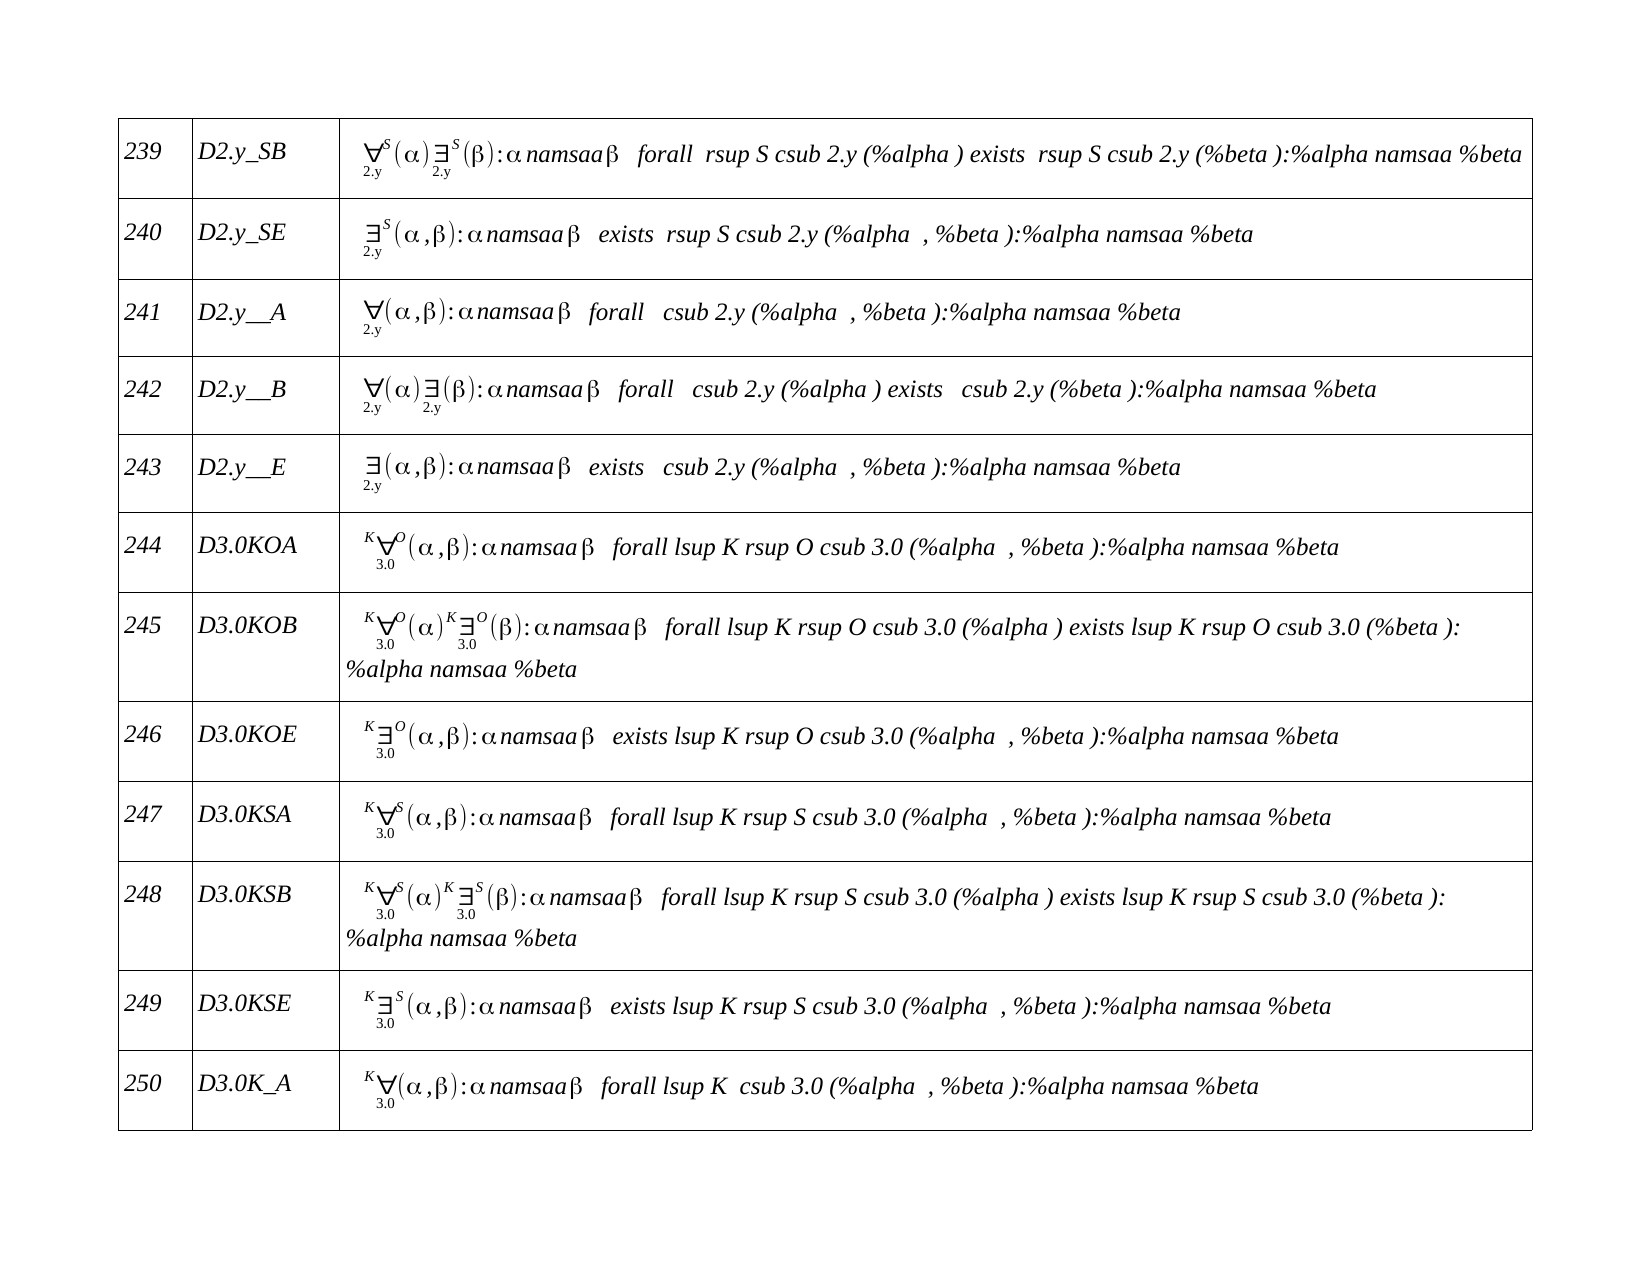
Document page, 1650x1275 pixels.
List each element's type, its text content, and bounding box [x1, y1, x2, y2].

table_cell 249 [119, 971, 192, 1050]
table_cell 240 [119, 199, 192, 278]
table_cell exists rsup S csub 2.y (%alpha , %beta ):%alpha namsaa %beta [340, 199, 1532, 278]
table_cell 241 [119, 280, 192, 356]
table_cell forall lsup K rsup O csub 3.0 (%alpha ) exists lsup K rsup O csub 3.0 (%beta ):%alpha namsaa %beta [340, 593, 1532, 701]
table_cell forall rsup S csub 2.y (%alpha ) exists rsup S csub 2.y (%beta ):%alpha namsaa %beta [340, 119, 1532, 198]
table_cell 248 [119, 862, 192, 970]
table_cell 245 [119, 593, 192, 701]
table_cell D2.y_SE [193, 199, 339, 278]
table_cell forall csub 2.y (%alpha ) exists csub 2.y (%beta ):%alpha namsaa %beta [340, 357, 1532, 434]
table_cell forall lsup K rsup O csub 3.0 (%alpha , %beta ):%alpha namsaa %beta [340, 513, 1532, 592]
table_cell 244 [119, 513, 192, 592]
table_cell exists csub 2.y (%alpha , %beta ):%alpha namsaa %beta [340, 435, 1532, 512]
table_cell D3.0KSB [193, 862, 339, 970]
table_cell 250 [119, 1051, 192, 1130]
table_cell exists lsup K rsup O csub 3.0 (%alpha , %beta ):%alpha namsaa %beta [340, 702, 1532, 781]
table_cell D3.0KOB [193, 593, 339, 701]
table_cell D3.0KSE [193, 971, 339, 1050]
table_cell D3.0KOA [193, 513, 339, 592]
table_cell forall lsup K csub 3.0 (%alpha , %beta ):%alpha namsaa %beta [340, 1051, 1532, 1130]
table_cell D3.0KOE [193, 702, 339, 781]
table_cell forall lsup K rsup S csub 3.0 (%alpha ) exists lsup K rsup S csub 3.0 (%beta ):%alpha namsaa %beta [340, 862, 1532, 970]
table_cell 246 [119, 702, 192, 781]
table_cell 239 [119, 119, 192, 198]
table_cell D2.y__B [193, 357, 339, 434]
table_cell D2.y_SB [193, 119, 339, 198]
table_cell D2.y__A [193, 280, 339, 356]
table_cell forall lsup K rsup S csub 3.0 (%alpha , %beta ):%alpha namsaa %beta [340, 782, 1532, 861]
table_cell D3.0K_A [193, 1051, 339, 1130]
table_cell forall csub 2.y (%alpha , %beta ):%alpha namsaa %beta [340, 280, 1532, 356]
table_cell D3.0KSA [193, 782, 339, 861]
table_cell 247 [119, 782, 192, 861]
table_cell 243 [119, 435, 192, 512]
table_cell 242 [119, 357, 192, 434]
table_cell exists lsup K rsup S csub 3.0 (%alpha , %beta ):%alpha namsaa %beta [340, 971, 1532, 1050]
table_cell D2.y__E [193, 435, 339, 512]
